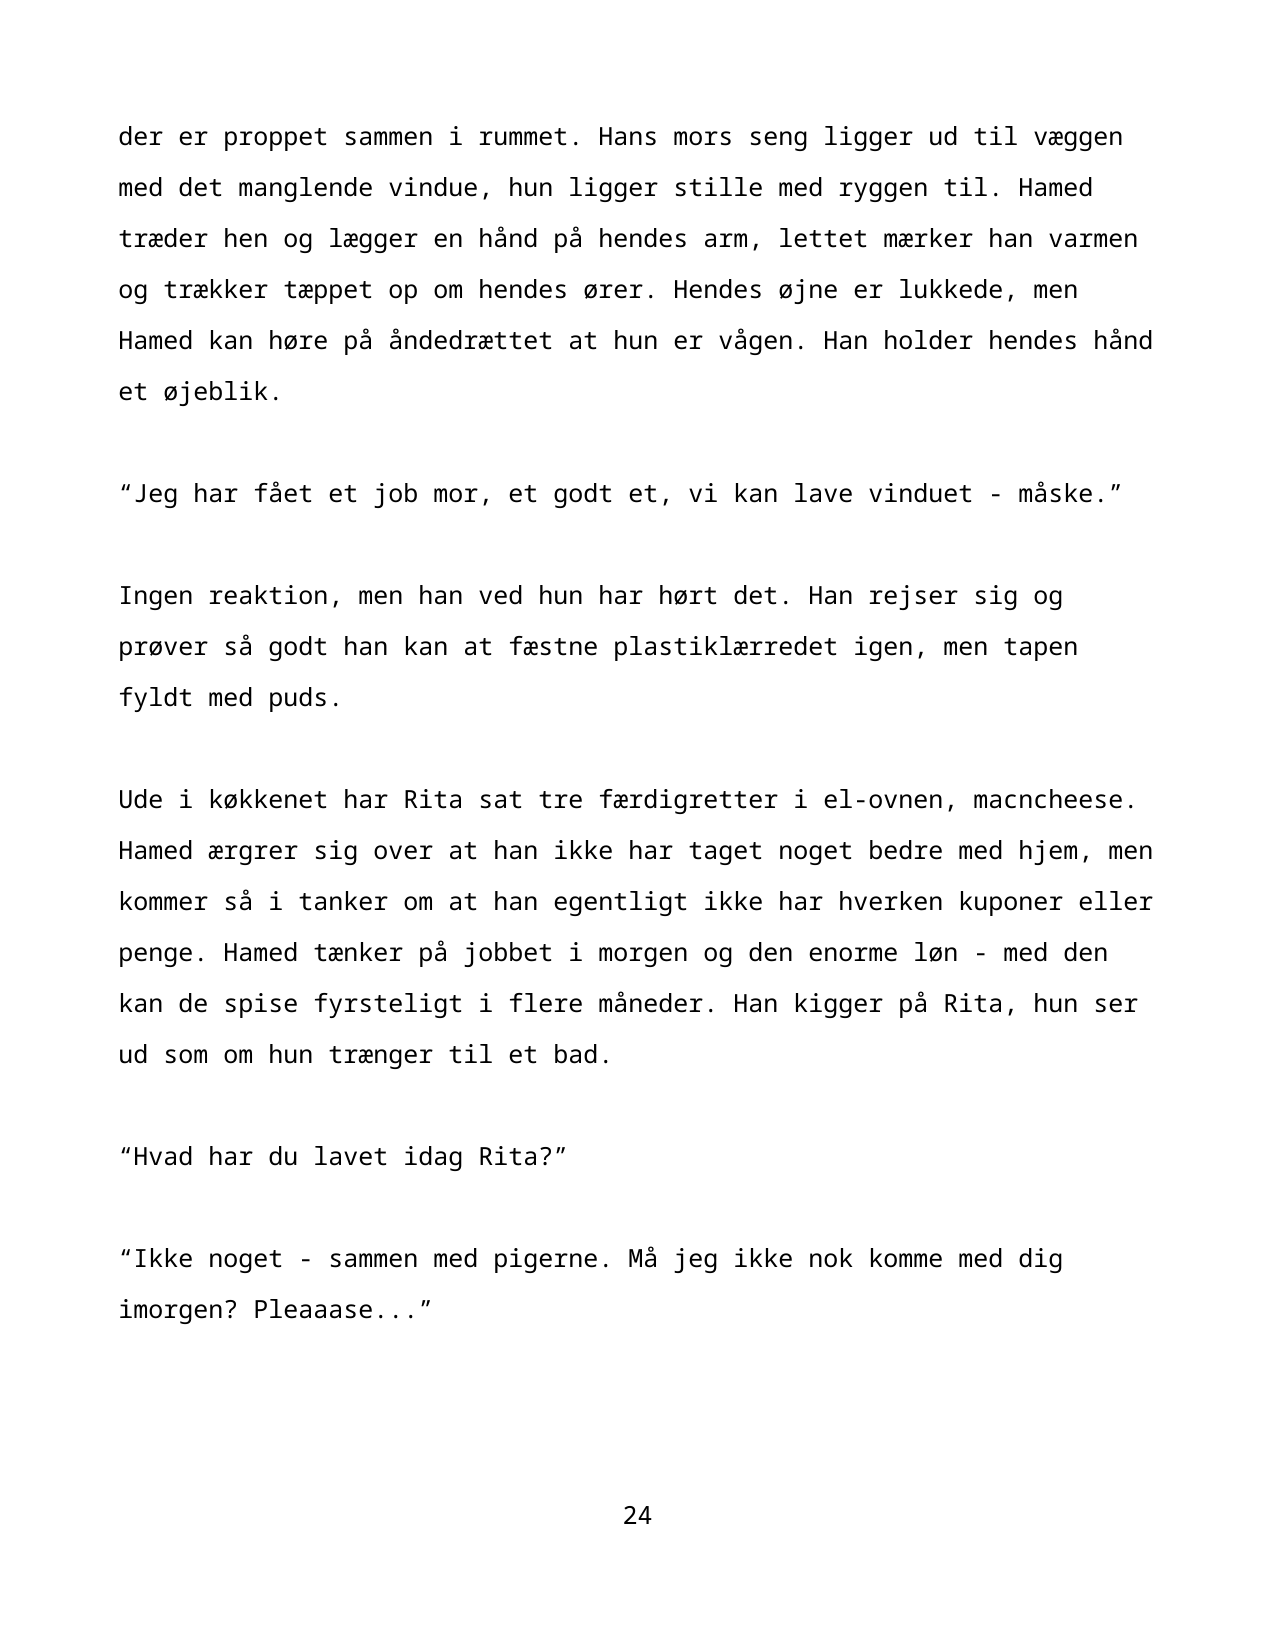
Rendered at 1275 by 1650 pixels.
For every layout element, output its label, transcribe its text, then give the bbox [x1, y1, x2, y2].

text der er proppet sammen i rummet. Hans mors seng ligger ud til væggen med det manglende vindue, hun ligger stille med ryggen til. Hamed træder hen og lægger en hånd på hendes arm, lettet mærker han varmen og trækker tæppet op om hendes ører. Hendes øjne er lukkede, men Hamed kan høre på åndedrættet at hun er vågen. Han holder hendes hånd et øjeblik. [118, 118, 1157, 407]
text “Jeg har fået et job mor, et godt et, vi kan lave vinduet - måske.” [118, 475, 1157, 509]
text “Hvad har du lavet idag Rita?” [118, 1139, 1157, 1173]
text Ingen reaktion, men han ved hun har hørt det. Han rejser sig og prøver så godt han kan at fæstne plastiklærredet igen, men tapen fyldt med puds. [118, 577, 1157, 714]
text “Ikke noget - sammen med pigerne. Må jeg ikke nok komme med dig imorgen? Pleaaase...” [118, 1241, 1157, 1326]
text Ude i køkkenet har Rita sat tre færdigretter i el-ovnen, macncheese. Hamed ærgrer sig over at han ikke har taget noget bedre med hjem, men kommer så i tanker om at han egentligt ikke har hverken kuponer eller penge. Hamed tænker på jobbet i morgen og den enorme løn - med den kan de spise fyrsteligt i flere måneder. Han kigger på Rita, hun ser ud som om hun trænger til et bad. [118, 782, 1157, 1071]
